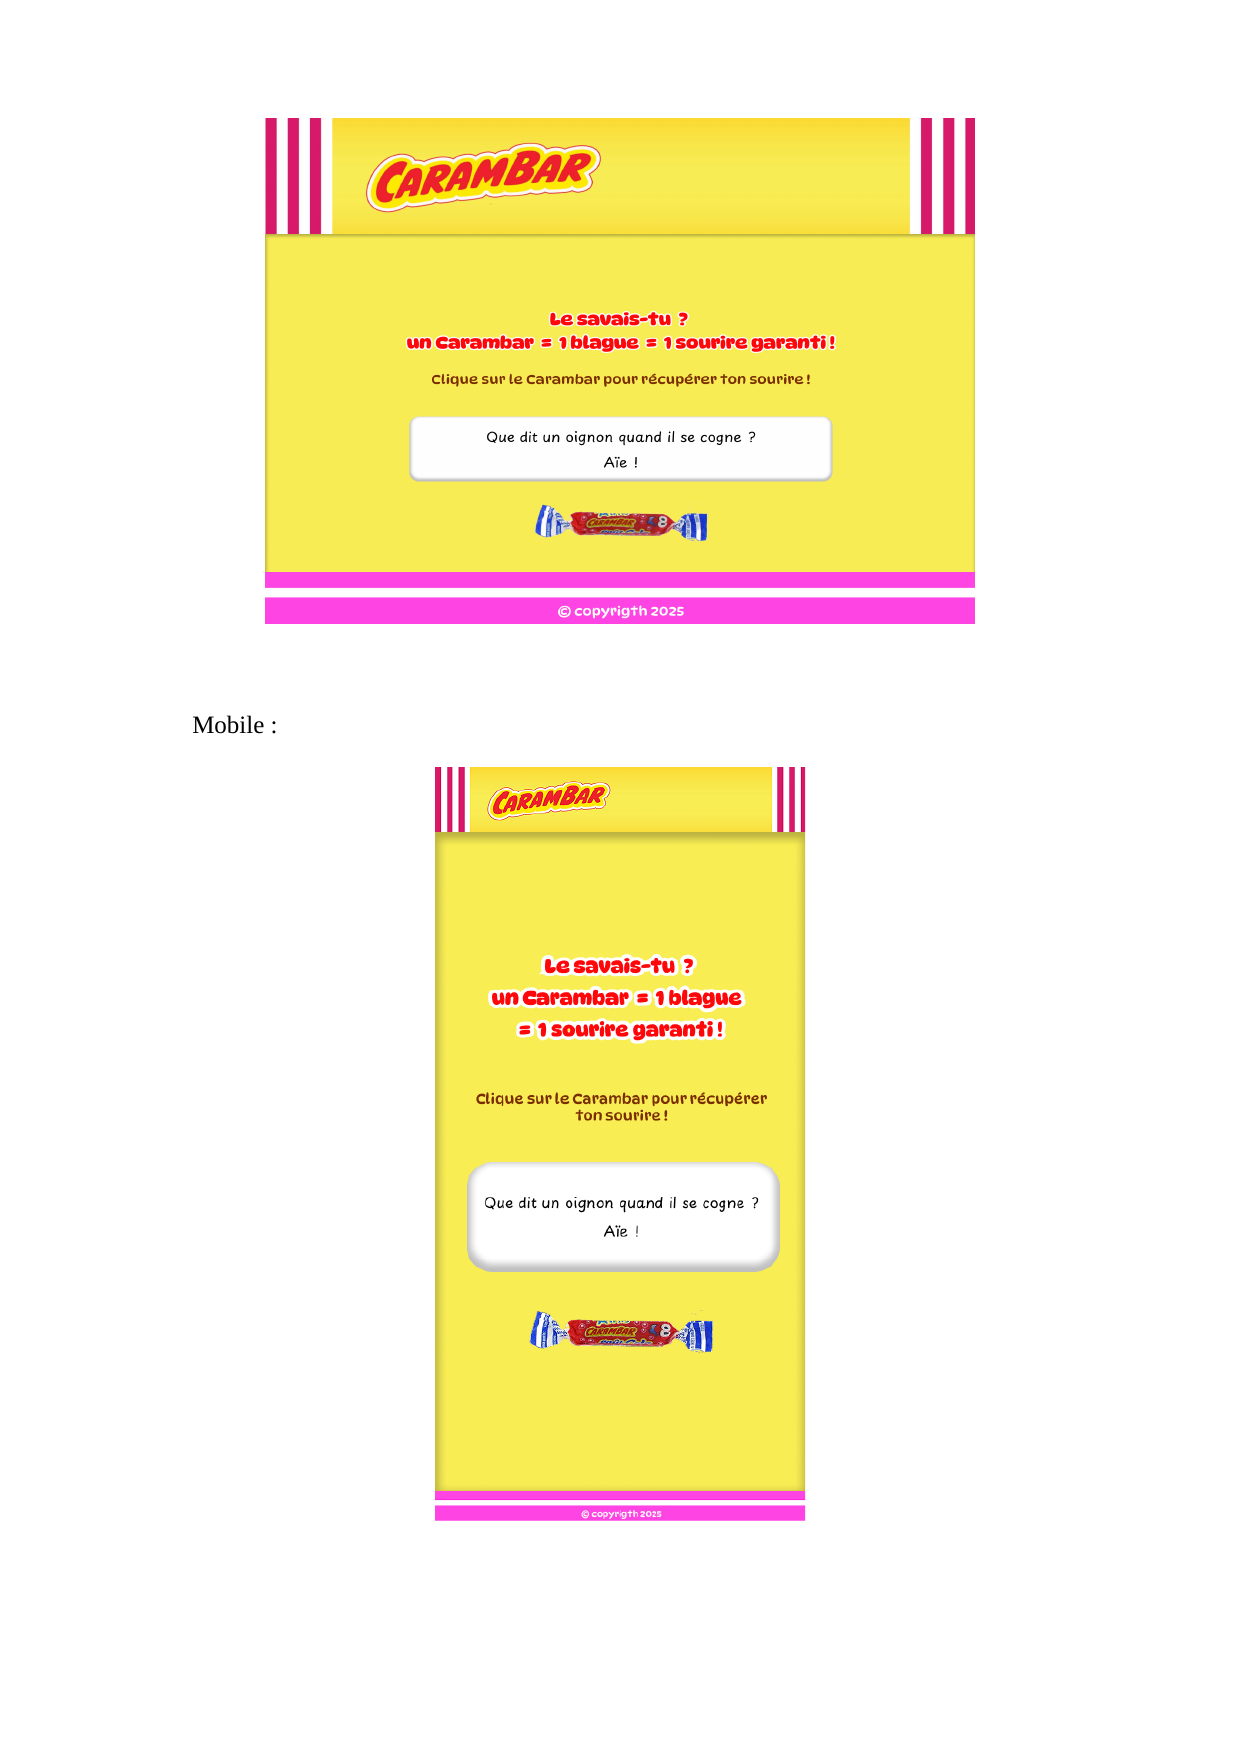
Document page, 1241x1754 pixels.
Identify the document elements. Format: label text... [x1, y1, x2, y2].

text Mobile : [118, 710, 1122, 739]
picture [265, 118, 975, 624]
picture [435, 767, 805, 1521]
